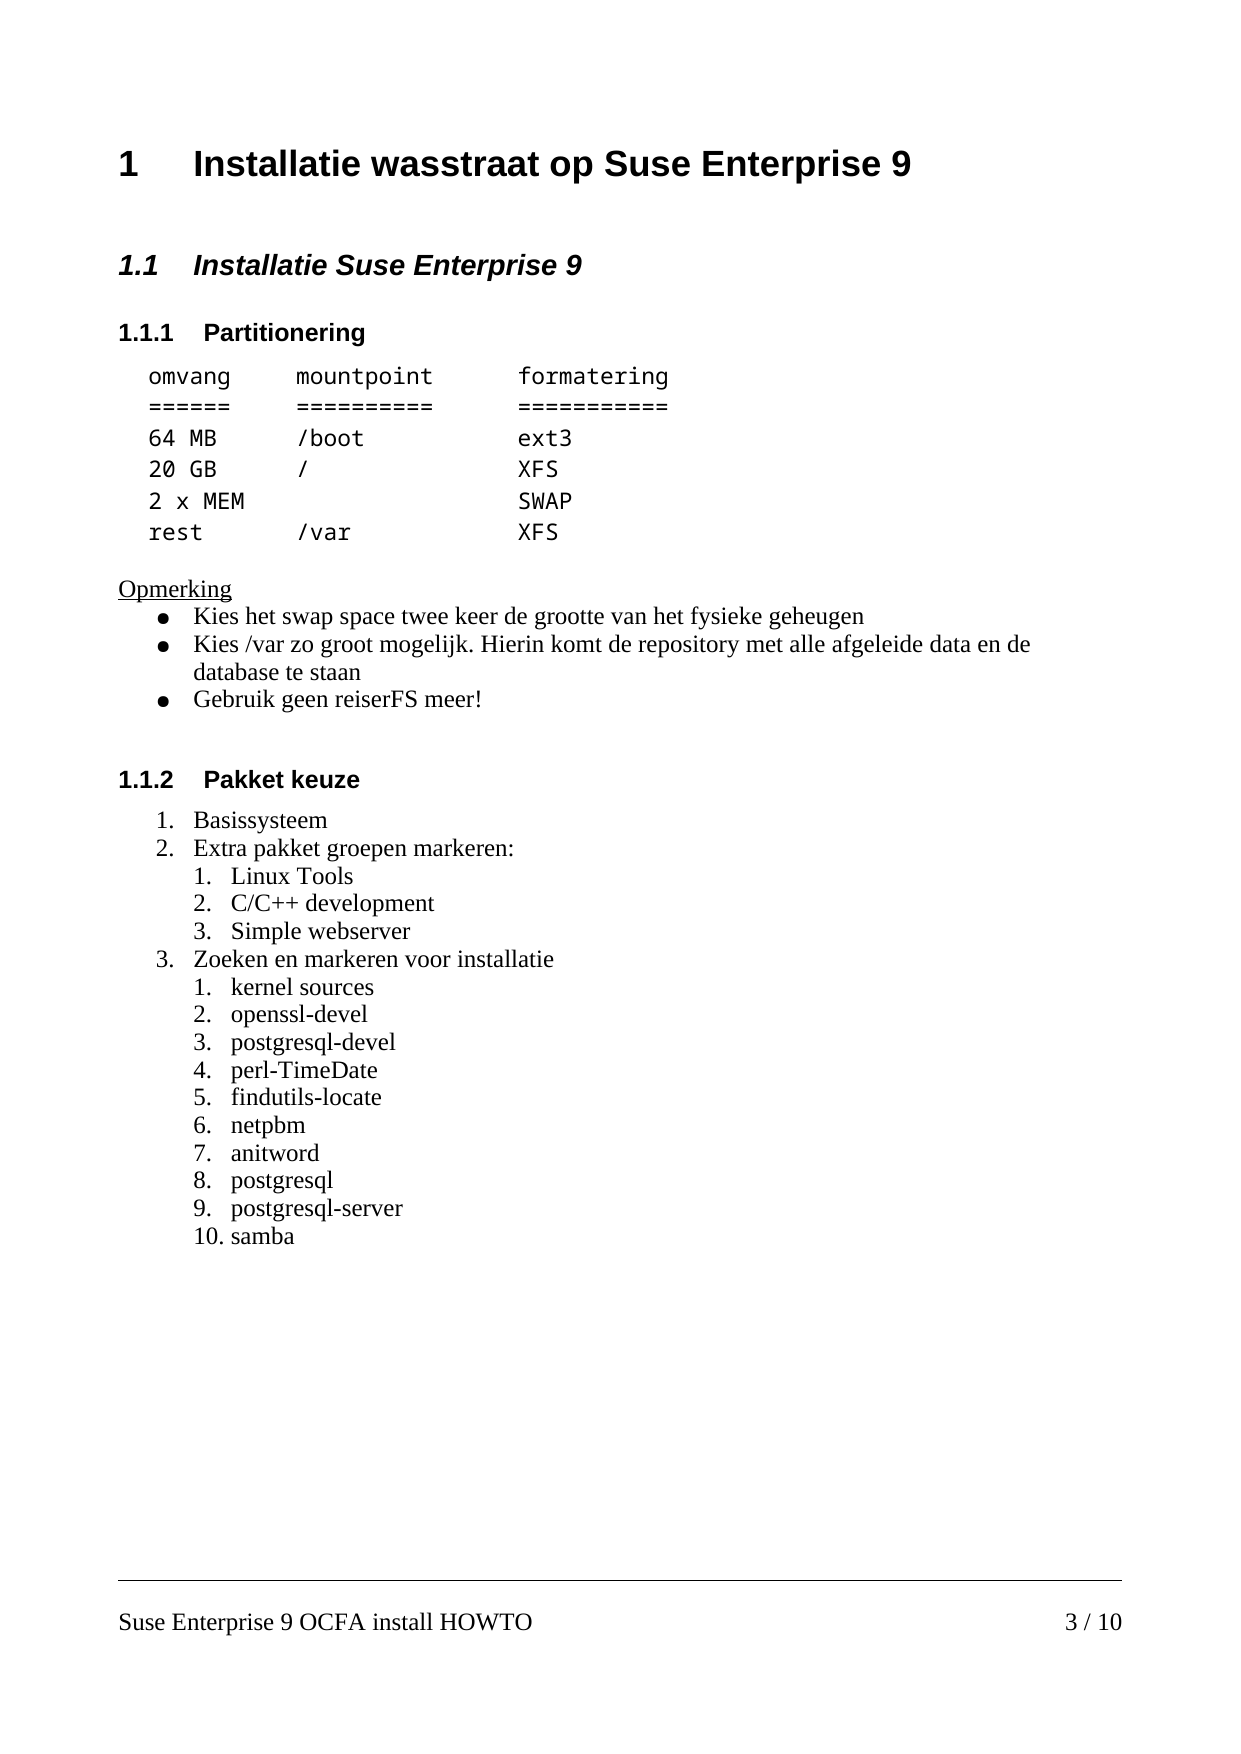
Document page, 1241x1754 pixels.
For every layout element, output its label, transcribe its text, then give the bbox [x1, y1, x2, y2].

list Gebruik geen reiserFS meer! [156, 686, 1122, 713]
list Kies het swap space twee keer de grootte van het fysieke geheugen [156, 602, 1122, 630]
text ====== ========== =========== [148, 391, 1122, 422]
list Extra pakket groepen markeren: [156, 834, 1122, 862]
list kernel sources [193, 973, 1122, 1000]
subtitle Partitionering [118, 319, 1122, 347]
list postgresql [193, 1167, 1122, 1194]
subtitle Pakket keuze [118, 766, 1122, 794]
list findutils-locate [193, 1083, 1122, 1111]
list C/C++ development [193, 889, 1122, 917]
list postgresql-devel [193, 1028, 1122, 1056]
list postgresql-server [193, 1194, 1122, 1222]
list netpbm [193, 1111, 1122, 1139]
list Simple webserver [193, 917, 1122, 945]
text rest /var XFS [148, 516, 1122, 547]
text 2 x MEM SWAP [148, 484, 1122, 516]
text omvang mountpoint formatering [148, 359, 1122, 391]
text 64 MB /boot ext3 [148, 422, 1122, 453]
list perl-TimeDate [193, 1056, 1122, 1083]
subtitle Installatie Suse Enterprise 9 [118, 249, 1122, 282]
text 20 GB / XFS [148, 453, 1122, 484]
list Kies /var zo groot mogelijk. Hierin komt de repository met alle afgeleide data en de database te staan [156, 630, 1122, 686]
subtitle Installatie wasstraat op Suse Enterprise 9 [118, 143, 1122, 184]
list openssl-devel [193, 1000, 1122, 1028]
list anitword [193, 1139, 1122, 1167]
list Zoeken en markeren voor installatie [156, 945, 1122, 973]
text Opmerking [118, 575, 1122, 602]
list Linux Tools [193, 862, 1122, 889]
list Basissysteem [156, 806, 1122, 834]
list samba [193, 1222, 1122, 1250]
